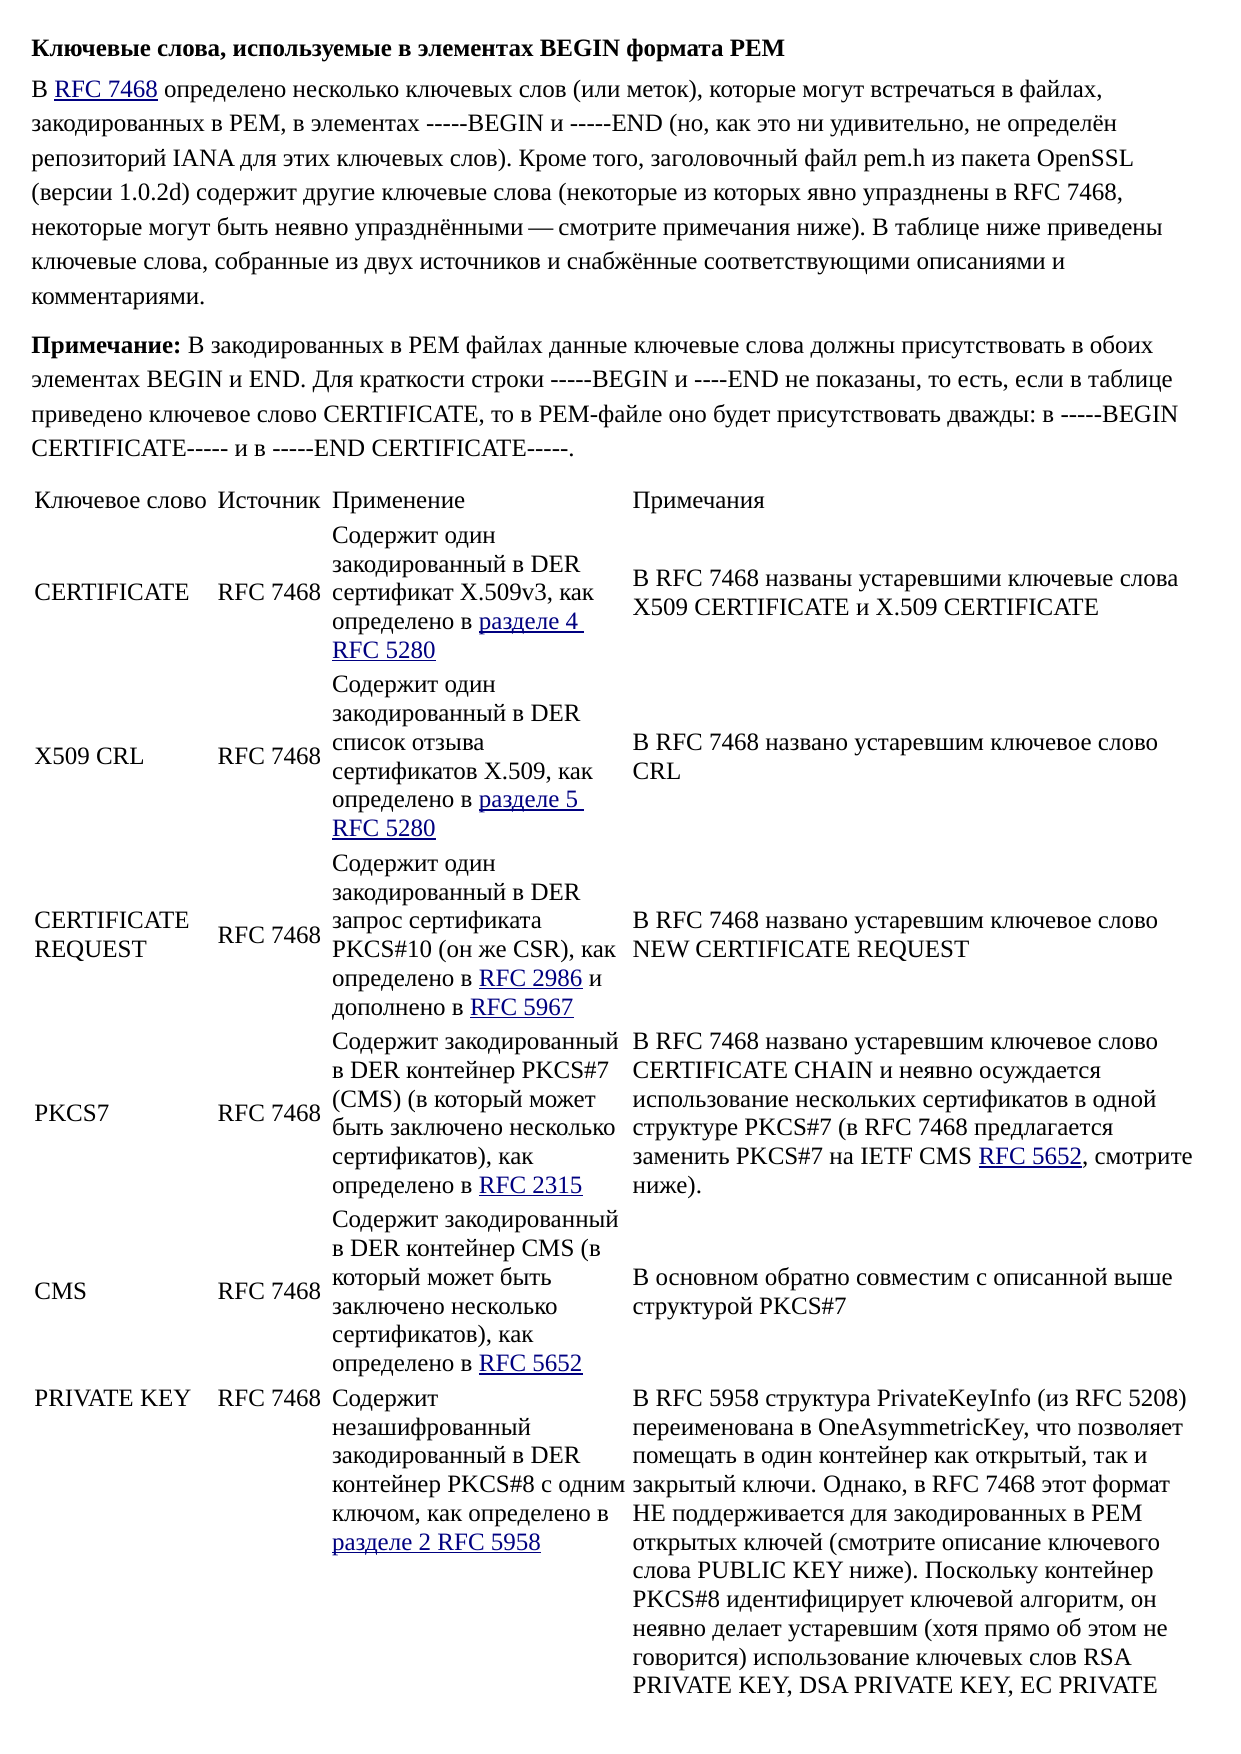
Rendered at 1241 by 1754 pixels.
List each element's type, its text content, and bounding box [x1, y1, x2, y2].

table_cell RFC 7468 [215, 517, 329, 667]
table_cell Содержит закодированный в DER контейнер CMS (в который может быть заключено несколько сертификатов), как определено в RFC 5652 [329, 1202, 629, 1380]
table_cell CMS [31, 1202, 214, 1380]
table_header Примечания [630, 483, 1212, 517]
table_cell В основном обратно совместим с описанной выше структурой PKCS#7 [630, 1202, 1212, 1380]
table_cell В RFC 7468 названо устаревшим ключевое слово NEW CERTIFICATE REQUEST [630, 845, 1212, 1023]
table_cell CERTIFICATE REQUEST [31, 845, 214, 1023]
table_cell Содержит незашифрованный закодированный в DER контейнер PKCS#8 с одним ключом, как определено в разделе 2 RFC 5958 [329, 1380, 629, 1702]
text Примечание: В закодированных в PEM файлах данные ключевые слова должны присутствовать в обоих элементах BEGIN и END. Для краткости строки -----BEGIN и ----END не показаны, то есть, если в таблице приведено ключевое слово CERTIFICATE, то в PEM-файле оно будет присутствовать дважды: в -----BEGIN CERTIFICATE----- и в -----END CERTIFICATE-----. [31, 330, 1212, 462]
table_cell PKCS7 [31, 1023, 214, 1202]
table_cell Содержит закодированный в DER контейнер PKCS#7 (CMS) (в который может быть заключено несколько сертификатов), как определено в RFC 2315 [329, 1023, 629, 1202]
table_cell RFC 7468 [215, 1380, 329, 1702]
table_cell В RFC 7468 названо устаревшим ключевое слово CERTIFICATE CHAIN и неявно осуждается использование нескольких сертификатов в одной структуре PKCS#7 (в RFC 7468 предлагается заменить PKCS#7 на IETF CMS RFC 5652, смотрите ниже). [630, 1023, 1212, 1202]
table_cell В RFC 5958 структура PrivateKeyInfo (из RFC 5208) переименована в OneAsymmetricKey, что позволяет помещать в один контейнер как открытый, так и закрытый ключи. Однако, в RFC 7468 этот формат НЕ поддерживается для закодированных в PEM открытых ключей (смотрите описание ключевого слова PUBLIC KEY ниже). Поскольку контейнер PKCS#8 идентифицирует ключевой алгоритм, он неявно делает устаревшим (хотя прямо об этом не говорится) использование ключевых слов RSA PRIVATE KEY, DSA PRIVATE KEY, EC PRIVATE [630, 1380, 1212, 1702]
table_header Источник [215, 483, 329, 517]
table_header Ключевое слово [31, 483, 214, 517]
table_cell В RFC 7468 названо устаревшим ключевое слово CRL [630, 667, 1212, 845]
table_cell Содержит один закодированный в DER запрос сертификата PKCS#10 (он же CSR), как определено в RFC 2986 и дополнено в RFC 5967 [329, 845, 629, 1023]
table_cell CERTIFICATE [31, 517, 214, 667]
text В RFC 7468 определено несколько ключевых слов (или меток), которые могут встречаться в файлах, закодированных в PEM, в элементах -----BEGIN и -----END (но, как это ни удивительно, не определён репозиторий IANA для этих ключевых слов). Кроме того, заголовочный файл pem.h из пакета OpenSSL (версии 1.0.2d) содержит другие ключевые слова (некоторые из которых явно упразднены в RFC 7468, некоторые могут быть неявно упразднёнными — смотрите примечания ниже). В таблице ниже приведены ключевые слова, собранные из двух источников и снабжённые соответствующими описаниями и комментариями. [31, 74, 1212, 310]
table_header Применение [329, 483, 629, 517]
table_cell В RFC 7468 названы устаревшими ключевые слова X509 CERTIFICATE и X.509 CERTIFICATE [630, 517, 1212, 667]
table_cell PRIVATE KEY [31, 1380, 214, 1702]
table_cell RFC 7468 [215, 845, 329, 1023]
subtitle Ключевые слова, используемые в элементах BEGIN формата PEM [31, 33, 1212, 62]
table_cell Содержит один закодированный в DER сертификат X.509v3, как определено в разделе 4 RFC 5280 [329, 517, 629, 667]
table_cell X509 CRL [31, 667, 214, 845]
table_cell RFC 7468 [215, 667, 329, 845]
table_cell Содержит один закодированный в DER список отзыва сертификатов X.509, как определено в разделе 5 RFC 5280 [329, 667, 629, 845]
table_cell RFC 7468 [215, 1023, 329, 1202]
table_cell RFC 7468 [215, 1202, 329, 1380]
